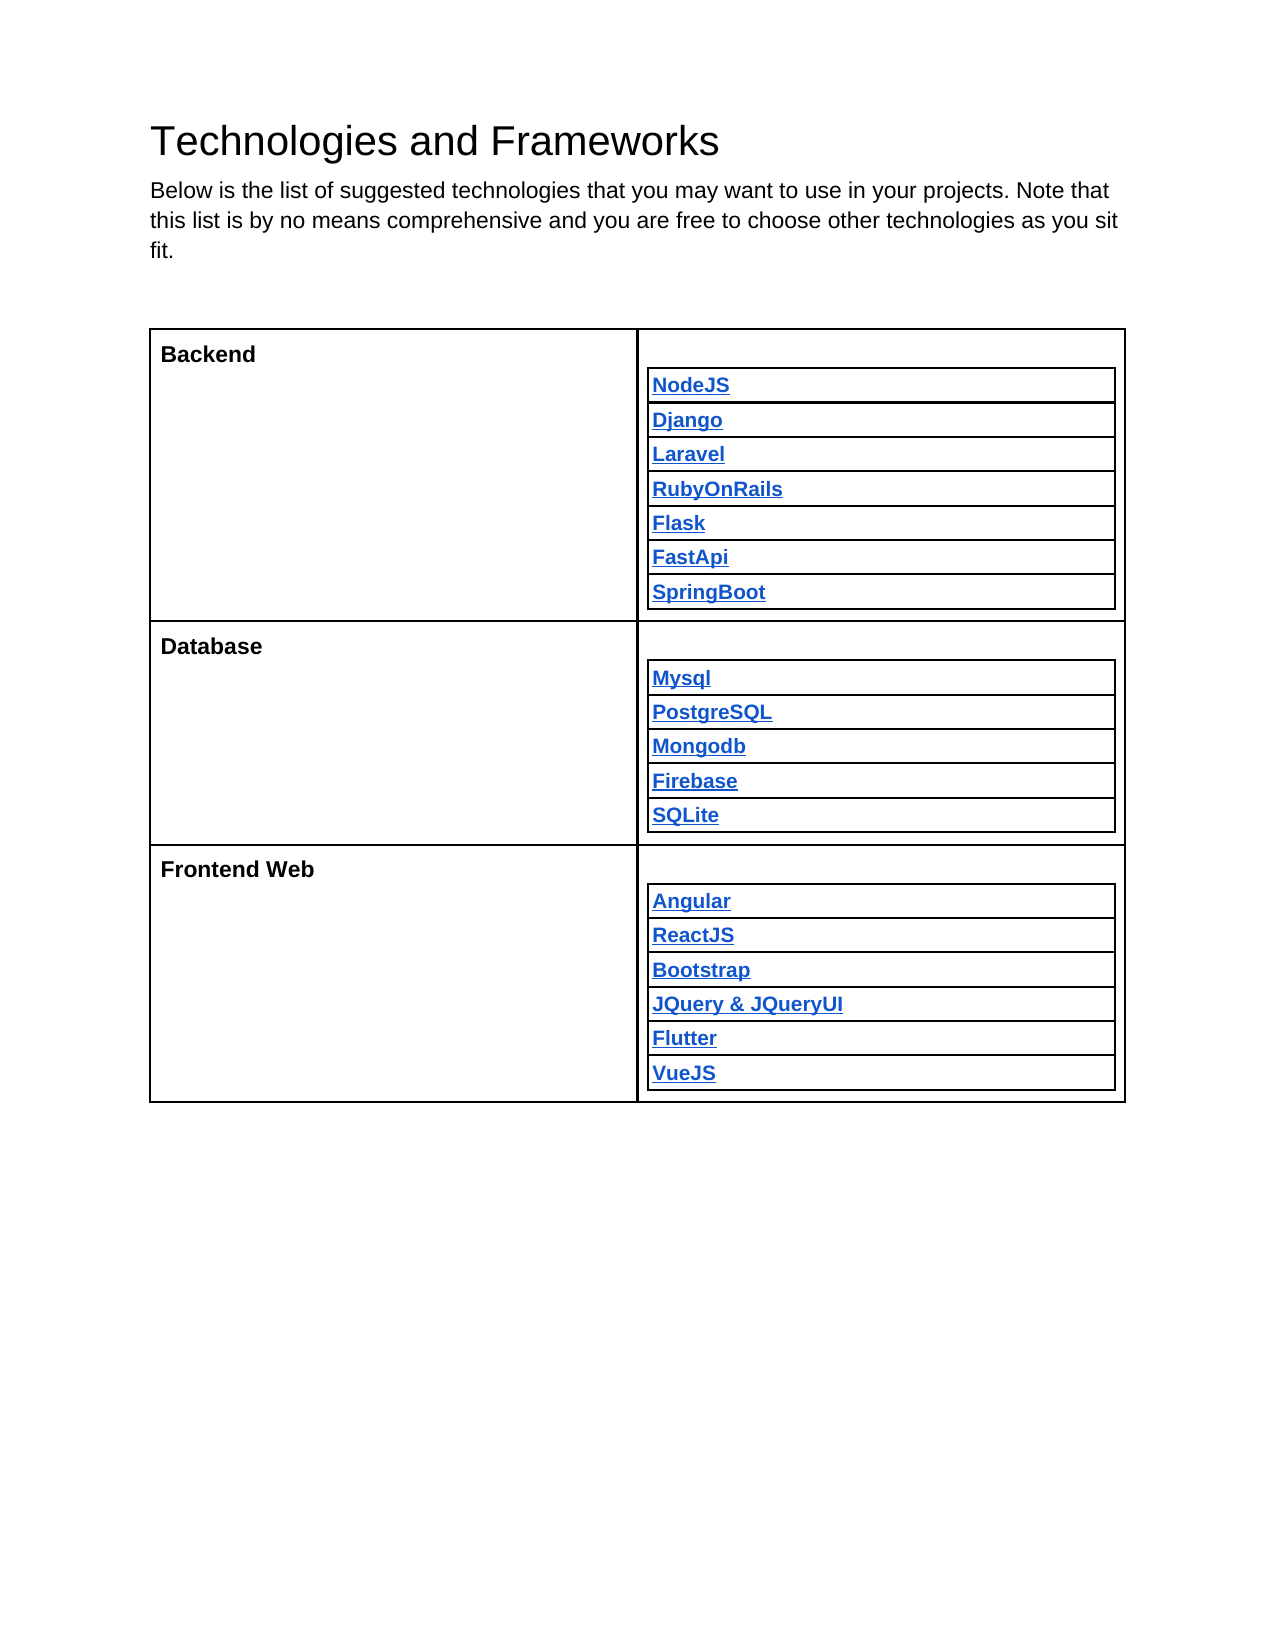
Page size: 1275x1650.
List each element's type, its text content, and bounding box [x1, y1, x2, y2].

table_cell Flask [649, 507, 1114, 539]
table_cell RubyOnRails [649, 472, 1114, 504]
table_header Mysql [649, 661, 1114, 693]
table_cell Flutter [649, 1022, 1114, 1054]
table_cell Frontend Web [151, 846, 636, 1101]
table_cell ReactJS [649, 919, 1114, 951]
table_cell SpringBoot [649, 575, 1114, 608]
table_cell JQuery & JQueryUI [649, 988, 1114, 1020]
table_header NodeJS [649, 369, 1114, 401]
table_cell VueJS [649, 1056, 1114, 1089]
table_cell Bootstrap [649, 953, 1114, 986]
table_cell Firebase [649, 764, 1114, 797]
table_header Angular [649, 885, 1114, 917]
table_cell [639, 846, 1124, 1101]
table_cell FastApi [649, 541, 1114, 573]
table_header [639, 330, 1124, 620]
table_cell Laravel [649, 438, 1114, 470]
subtitle Technologies and Frameworks [150, 117, 1125, 164]
table_cell Mongodb [649, 730, 1114, 762]
table_cell Database [151, 622, 636, 843]
table_cell Django [649, 404, 1114, 436]
table_cell [639, 622, 1124, 843]
table_cell SQLite [649, 799, 1114, 831]
text Below is the list of suggested technologies that you may want to use in your projects. Note that this list is by no means comprehensive and you are free to choose other technologies as you sit fit. [150, 177, 1125, 264]
table_cell PostgreSQL [649, 696, 1114, 728]
table_header Backend [151, 330, 636, 620]
